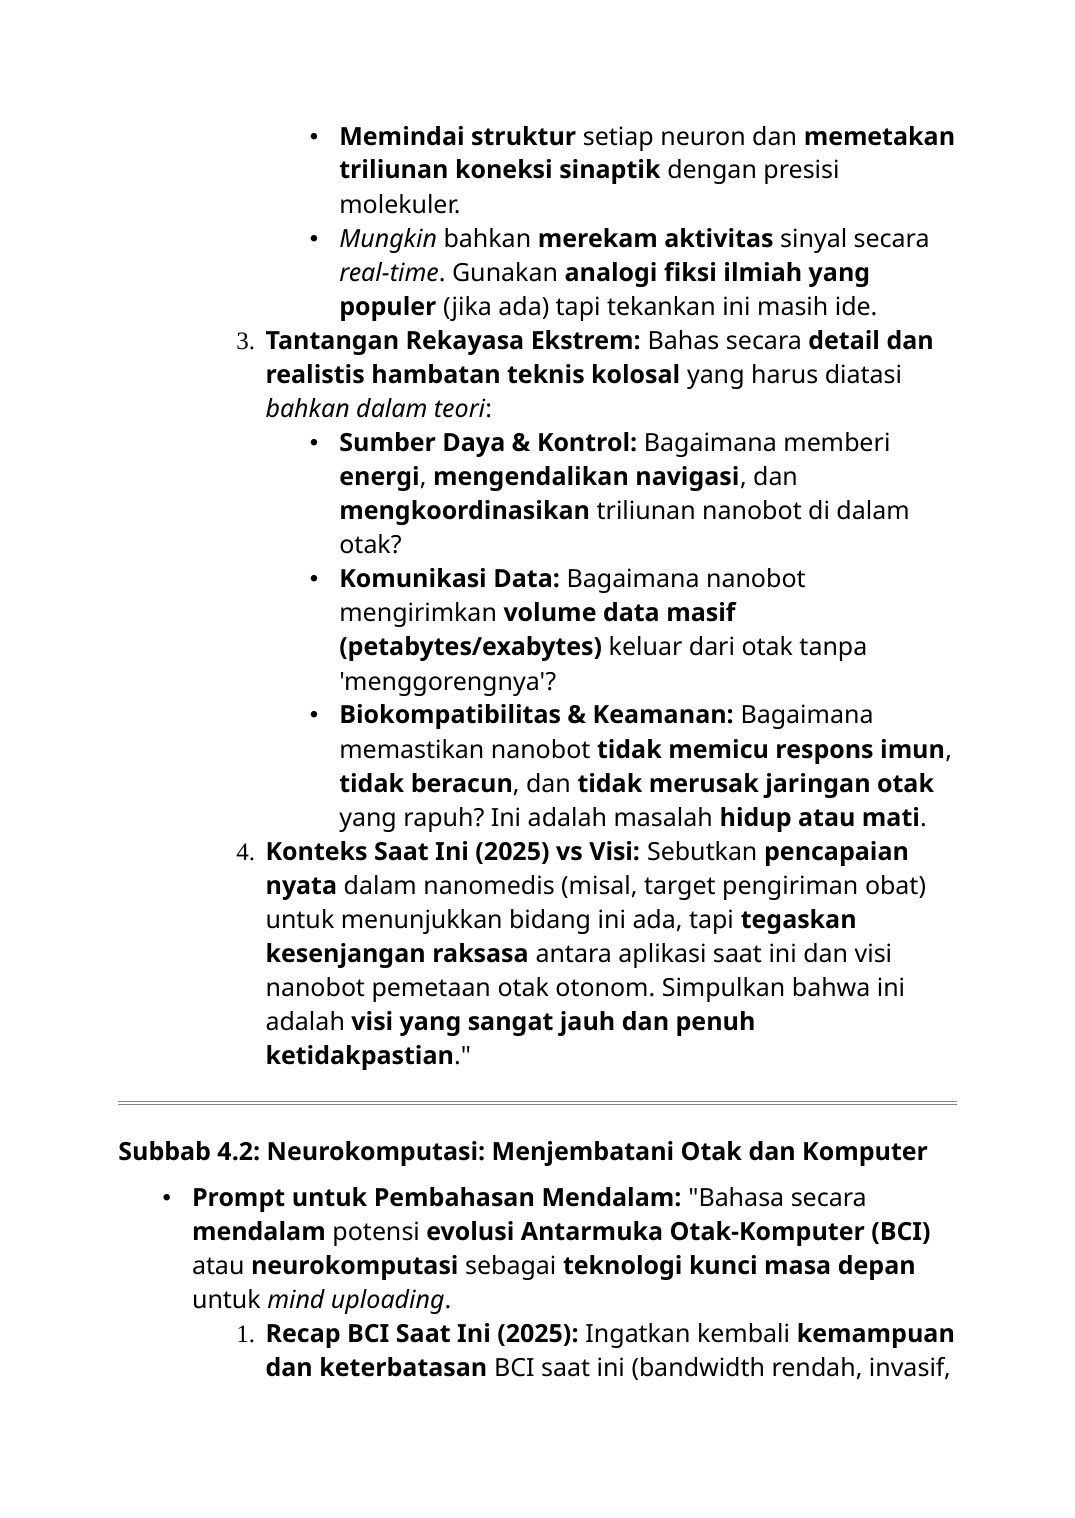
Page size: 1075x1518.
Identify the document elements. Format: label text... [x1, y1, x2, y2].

list Sumber Daya & Kontrol: Bagaimana memberi energi, mengendalikan navigasi, dan mengkoordinasikan triliunan nanobot di dalam otak? [309, 425, 957, 561]
list Recap BCI Saat Ini (2025): Ingatkan kembali kemampuan dan keterbatasan BCI saat ini (bandwidth rendah, invasif, [236, 1316, 957, 1384]
text Subbab 4.2: Neurokomputasi: Menjembatani Otak dan Komputer [118, 1133, 957, 1167]
list Mungkin bahkan merekam aktivitas sinyal secara real-time. Gunakan analogi fiksi ilmiah yang populer (jika ada) tapi tekankan ini masih ide. [309, 220, 957, 322]
list Prompt untuk Pembahasan Mendalam: "Bahasa secara mendalam potensi evolusi Antarmuka Otak-Komputer (BCI) atau neurokomputasi sebagai teknologi kunci masa depan untuk mind uploading. [162, 1180, 957, 1316]
list Memindai struktur setiap neuron dan memetakan triliunan koneksi sinaptik dengan presisi molekuler. [309, 118, 957, 220]
list Tantangan Rekayasa Ekstrem: Bahas secara detail dan realistis hambatan teknis kolosal yang harus diatasi bahkan dalam teori: [236, 322, 957, 425]
list Biokompatibilitas & Keamanan: Bagaimana memastikan nanobot tidak memicu respons imun, tidak beracun, dan tidak merusak jaringan otak yang rapuh? Ini adalah masalah hidup atau mati. [309, 697, 957, 833]
list Komunikasi Data: Bagaimana nanobot mengirimkan volume data masif (petabytes/exabytes) keluar dari otak tanpa 'menggorengnya'? [309, 561, 957, 697]
list Konteks Saat Ini (2025) vs Visi: Sebutkan pencapaian nyata dalam nanomedis (misal, target pengiriman obat) untuk menunjukkan bidang ini ada, tapi tegaskan kesenjangan raksasa antara aplikasi saat ini dan visi nanobot pemetaan otak otonom. Simpulkan bahwa ini adalah visi yang sangat jauh dan penuh ketidakpastian." [236, 833, 957, 1072]
